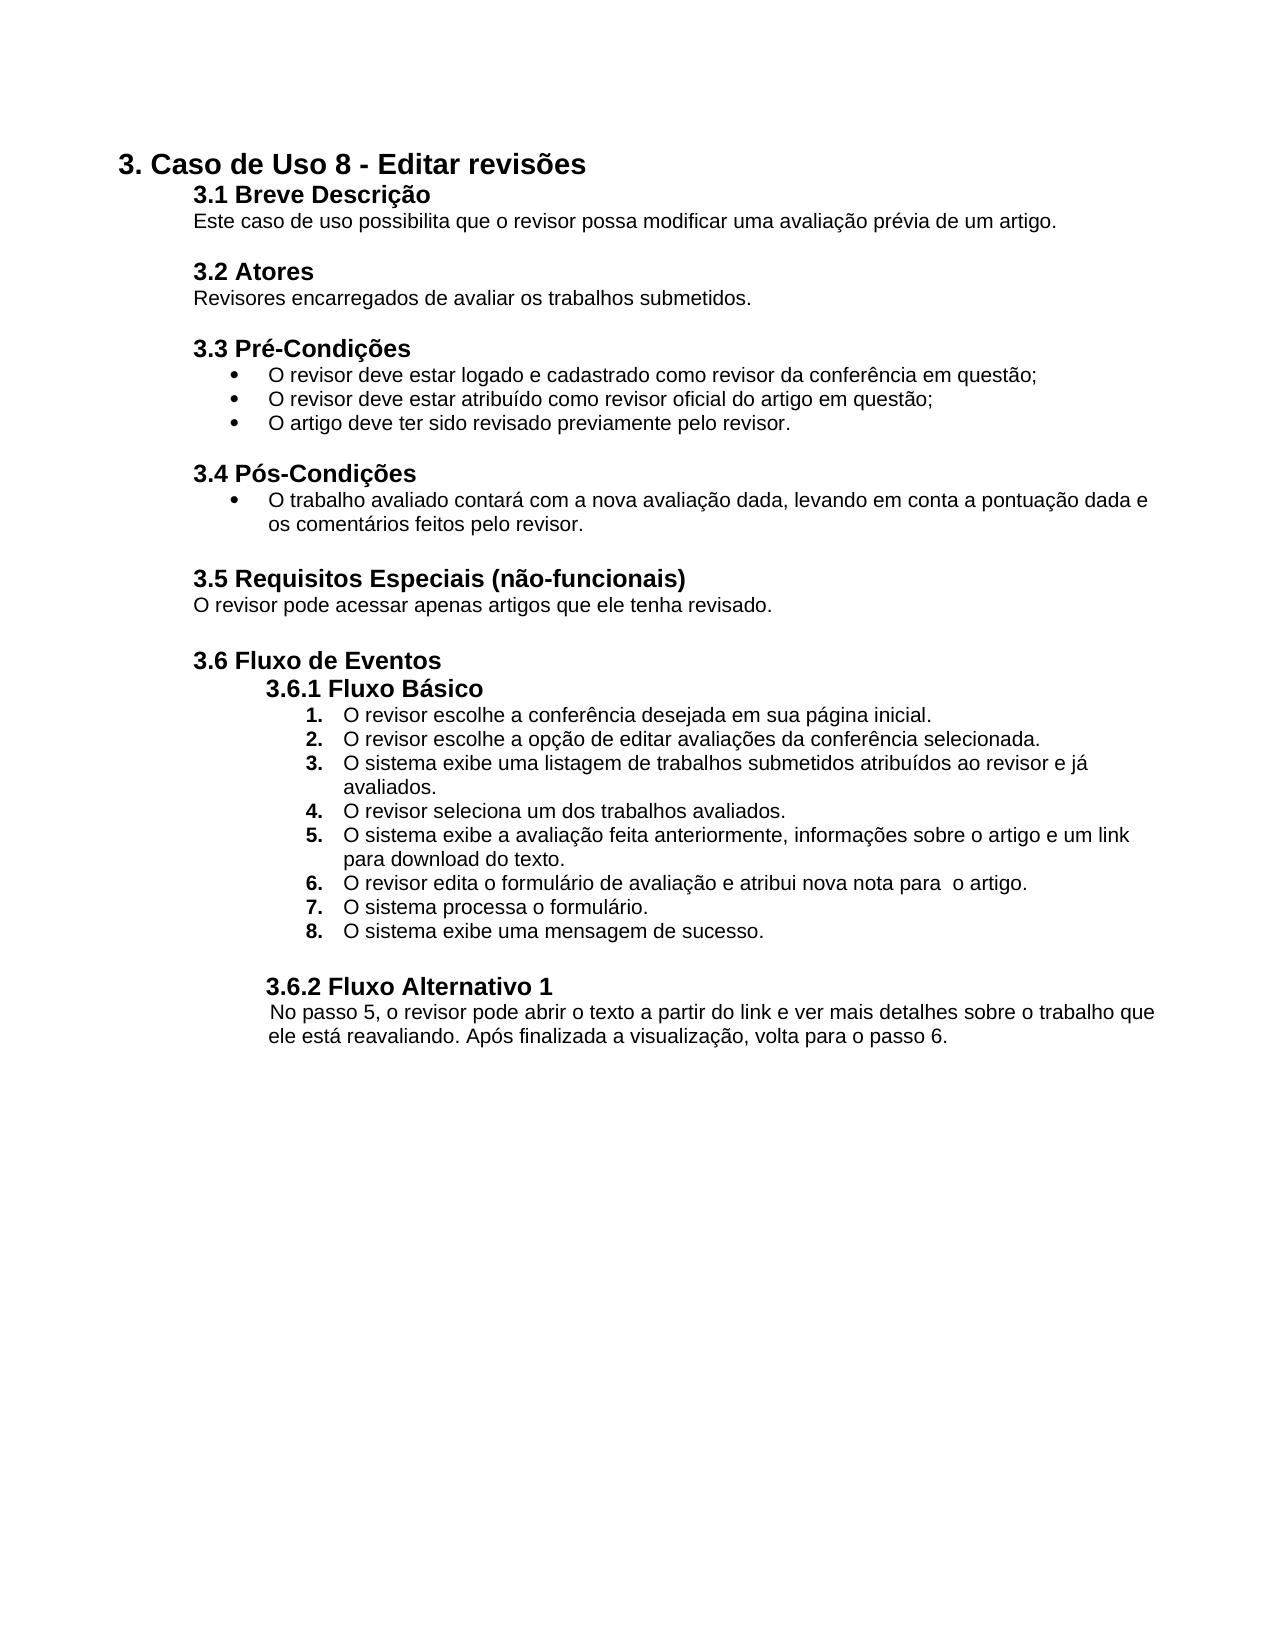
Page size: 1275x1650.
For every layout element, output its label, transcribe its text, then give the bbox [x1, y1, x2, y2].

text 3.1 Breve Descrição [118, 180, 1157, 209]
list O sistema exibe uma mensagem de sucesso. [306, 919, 1157, 943]
text No passo 5, o revisor pode abrir o texto a partir do link e ver mais detalhes sobre o trabalho que ele está reavaliando. Após finalizada a visualização, volta para o passo 6. [268, 1000, 1157, 1048]
text 3.6.1 Fluxo Básico [118, 674, 1157, 703]
list O artigo deve ter sido revisado previamente pelo revisor. [231, 411, 1157, 435]
text 3.2 Atores [118, 257, 1157, 286]
list O revisor deve estar logado e cadastrado como revisor da conferência em questão; [231, 362, 1157, 387]
list O revisor escolhe a opção de editar avaliações da conferência selecionada. [306, 727, 1157, 751]
text 3.6 Fluxo de Eventos [118, 646, 1157, 674]
text 3.5 Requisitos Especiais (não-funcionais) [118, 564, 1157, 593]
list O revisor escolhe a conferência desejada em sua página inicial. [306, 703, 1157, 727]
list O sistema exibe a avaliação feita anteriormente, informações sobre o artigo e um link para download do texto. [306, 823, 1157, 871]
list O sistema processa o formulário. [306, 895, 1157, 919]
subtitle 3. Caso de Uso 8 - Editar revisões [118, 147, 1157, 180]
list O revisor edita o formulário de avaliação e atribui nova nota para o artigo. [306, 871, 1157, 895]
text 3.6.2 Fluxo Alternativo 1 [118, 971, 1157, 1000]
list O revisor seleciona um dos trabalhos avaliados. [306, 799, 1157, 823]
text O revisor pode acessar apenas artigos que ele tenha revisado. [118, 593, 1157, 617]
list O trabalho avaliado contará com a nova avaliação dada, levando em conta a pontuação dada e os comentários feitos pelo revisor. [231, 487, 1157, 535]
text Este caso de uso possibilita que o revisor possa modificar uma avaliação prévia de um artigo. [118, 209, 1157, 233]
text 3.4 Pós-Condições [118, 459, 1157, 487]
list O sistema exibe uma listagem de trabalhos submetidos atribuídos ao revisor e já avaliados. [306, 751, 1157, 799]
list O revisor deve estar atribuído como revisor oficial do artigo em questão; [231, 387, 1157, 411]
text Revisores encarregados de avaliar os trabalhos submetidos. [118, 286, 1157, 310]
text 3.3 Pré-Condições [118, 334, 1157, 362]
